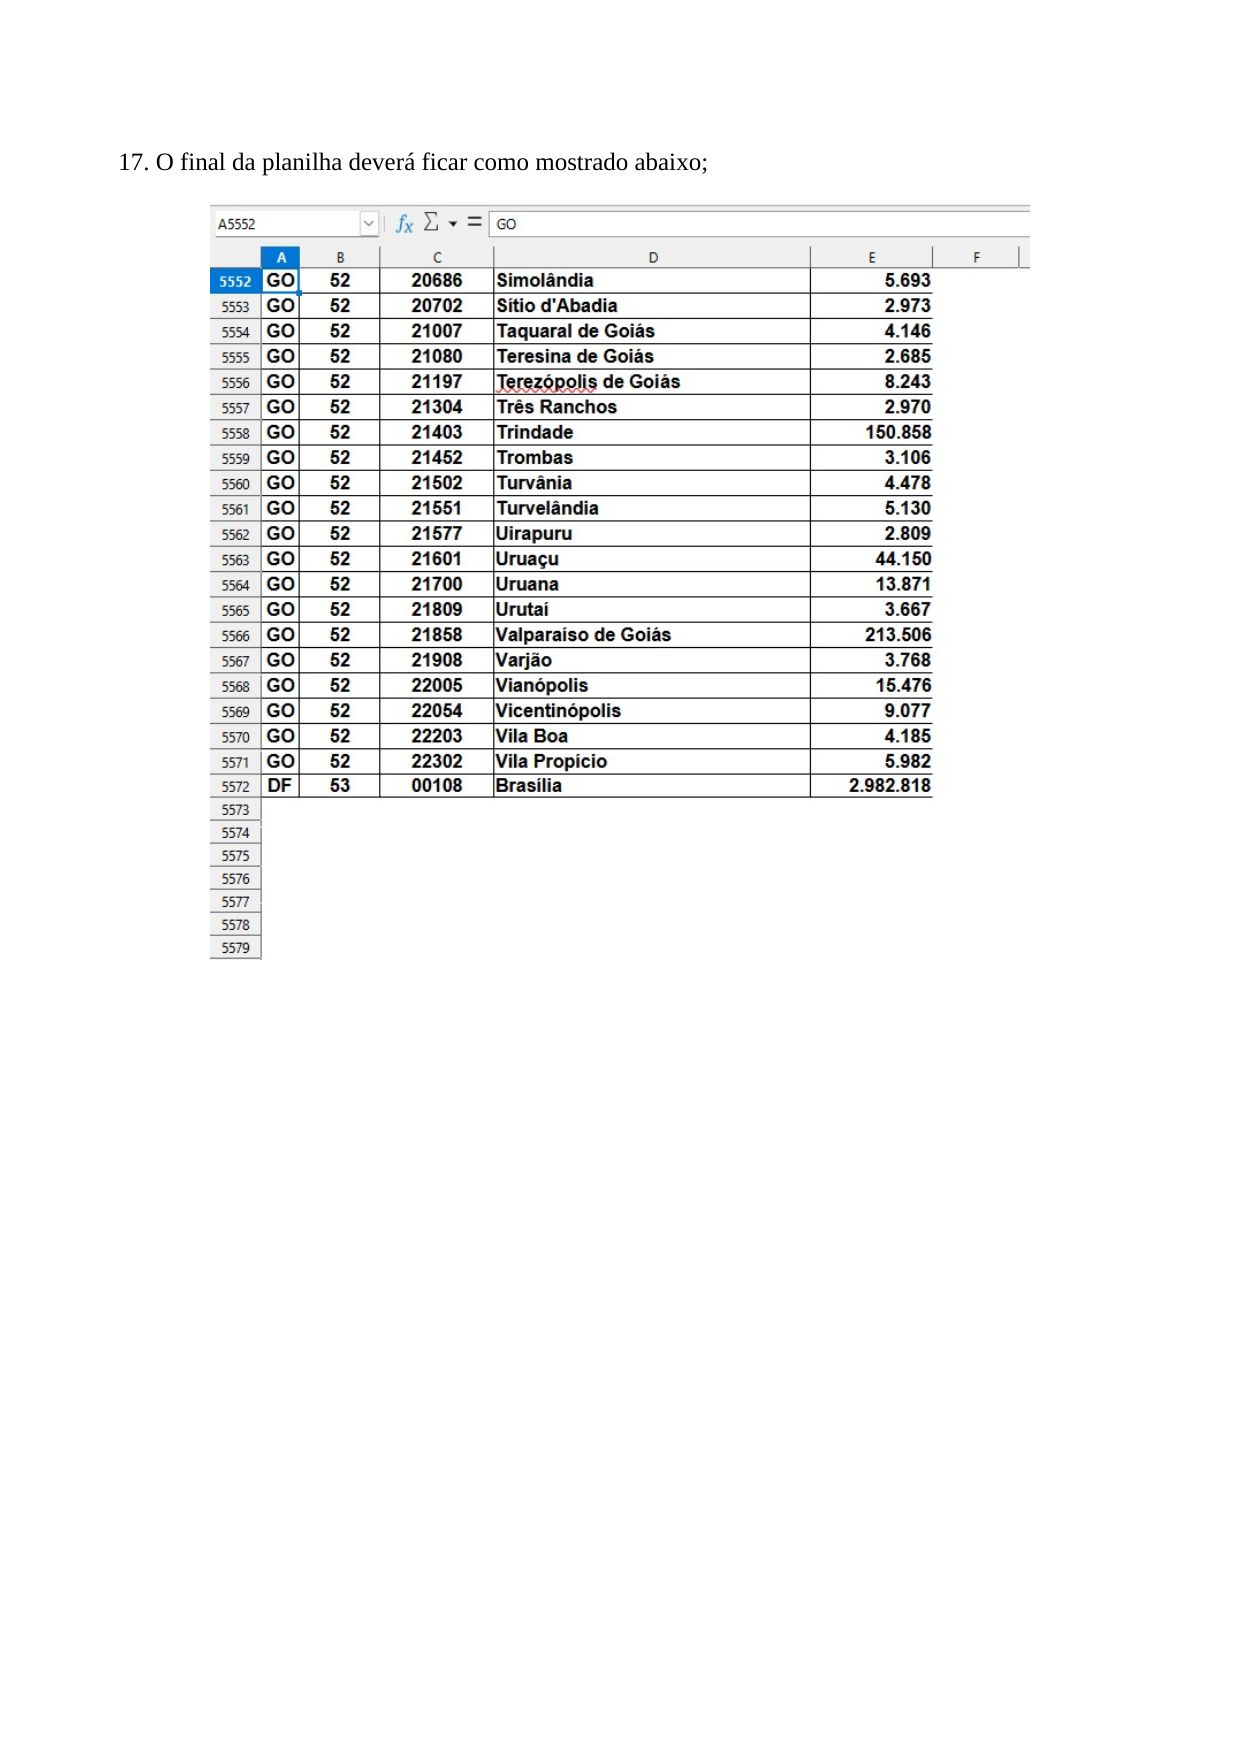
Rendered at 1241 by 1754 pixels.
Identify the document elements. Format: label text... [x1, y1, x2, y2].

picture [210, 204, 1030, 960]
text 17. O final da planilha deverá ficar como mostrado abaixo; [118, 147, 1122, 176]
